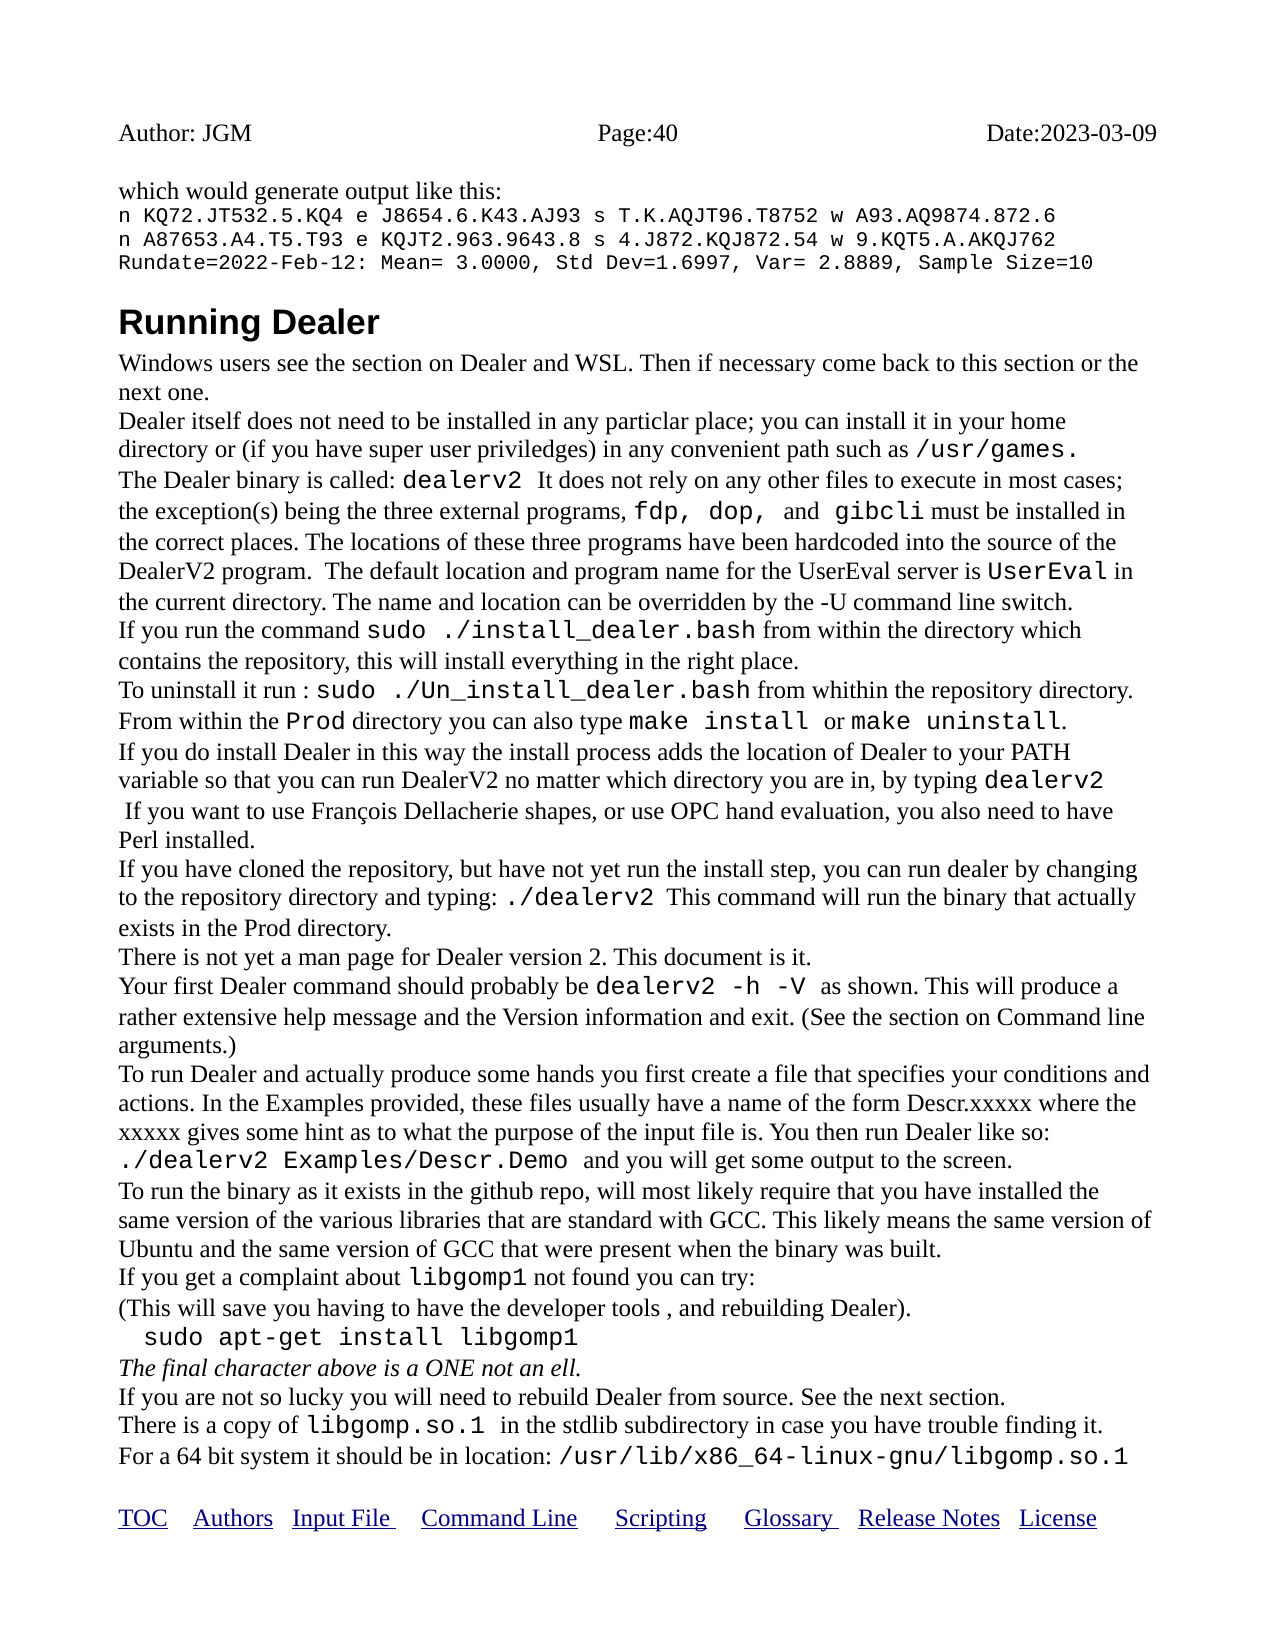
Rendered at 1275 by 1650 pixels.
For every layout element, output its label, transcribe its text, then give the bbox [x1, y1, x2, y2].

text If you are not so lucky you will need to rebuild Dealer from source. See the next section. [118, 1382, 1157, 1410]
text If you do install Dealer in this way the install process adds the location of Dealer to your PATH variable so that you can run DealerV2 no matter which directory you are in, by typing dealerv2 [118, 737, 1157, 796]
text If you want to use François Dellacherie shapes, or use OPC hand evaluation, you also need to have Perl installed. [118, 796, 1157, 854]
text (This will save you having to have the developer tools , and rebuilding Dealer). [118, 1293, 1157, 1322]
text If you get a complaint about libgomp1 not found you can try: [118, 1262, 1157, 1293]
text If you run the command sudo ./install_dealer.bash from within the directory which contains the repository, this will install everything in the right place. [118, 615, 1157, 675]
text For a 64 bit system it should be in location: /usr/lib/x86_64-linux-gnu/libgomp.so.1 [118, 1441, 1157, 1472]
text To run the binary as it exists in the github repo, will most likely require that you have installed the same version of the various libraries that are standard with GCC. This likely means the same version of Ubuntu and the same version of GCC that were present when the binary was built. [118, 1176, 1157, 1262]
text The Dealer binary is called: dealerv2 It does not rely on any other files to execute in most cases; the exception(s) being the three external programs, fdp, dop, and gibcli must be installed in the correct places. The locations of these three programs have been hardcoded into the source of the DealerV2 program. The default location and program name for the UserEval server is UserEval in the current directory. The name and location can be overridden by the -U command line switch. [118, 465, 1157, 615]
text To run Dealer and actually produce some hands you first create a file that specifies your conditions and actions. In the Examples provided, these files usually have a name of the form Descr.xxxxx where the xxxxx gives some hint as to what the purpose of the input file is. You then run Dealer like so: [118, 1059, 1157, 1145]
text which would generate output like this: [118, 176, 1157, 205]
text Your first Dealer command should probably be dealerv2 -h -V as shown. This will produce a rather extensive help message and the Version information and exit. (See the section on Command line arguments.) [118, 971, 1157, 1059]
text sudo apt-get install libgomp1 [118, 1322, 1157, 1353]
text ./dealerv2 Examples/Descr.Demo and you will get some output to the screen. [118, 1145, 1157, 1176]
text Windows users see the section on Dealer and WSL. Then if necessary come back to this section or the next one. [118, 348, 1157, 406]
text From within the Prod directory you can also type make install or make uninstall. [118, 706, 1157, 737]
text The final character above is a ONE not an ell. [118, 1353, 1157, 1382]
text There is a copy of libgomp.so.1 in the stdlib subdirectory in case you have trouble finding it. [118, 1410, 1157, 1441]
text There is not yet a man page for Dealer version 2. This document is it. [118, 942, 1157, 971]
text If you have cloned the repository, but have not yet run the install step, you can run dealer by changing to the repository directory and typing: ./dealerv2 This command will run the binary that actually exists in the Prod directory. [118, 854, 1157, 942]
text n A87653.A4.T5.T93 e KQJT2.963.9643.8 s 4.J872.KQJ872.54 w 9.KQT5.A.AKQJ762 [118, 229, 1157, 252]
text Rundate=2022-Feb-12: Mean= 3.0000, Std Dev=1.6997, Var= 2.8889, Sample Size=10 [118, 252, 1157, 276]
text To uninstall it run : sudo ./Un_install_dealer.bash from whithin the repository directory. [118, 675, 1157, 706]
text Dealer itself does not need to be installed in any particlar place; you can install it in your home directory or (if you have super user priviledges) in any convenient path such as /usr/games. [118, 406, 1157, 465]
subtitle Running Dealer [118, 302, 1157, 342]
text n KQ72.JT532.5.KQ4 e J8654.6.K43.AJ93 s T.K.AQJT96.T8752 w A93.AQ9874.872.6 [118, 205, 1157, 229]
